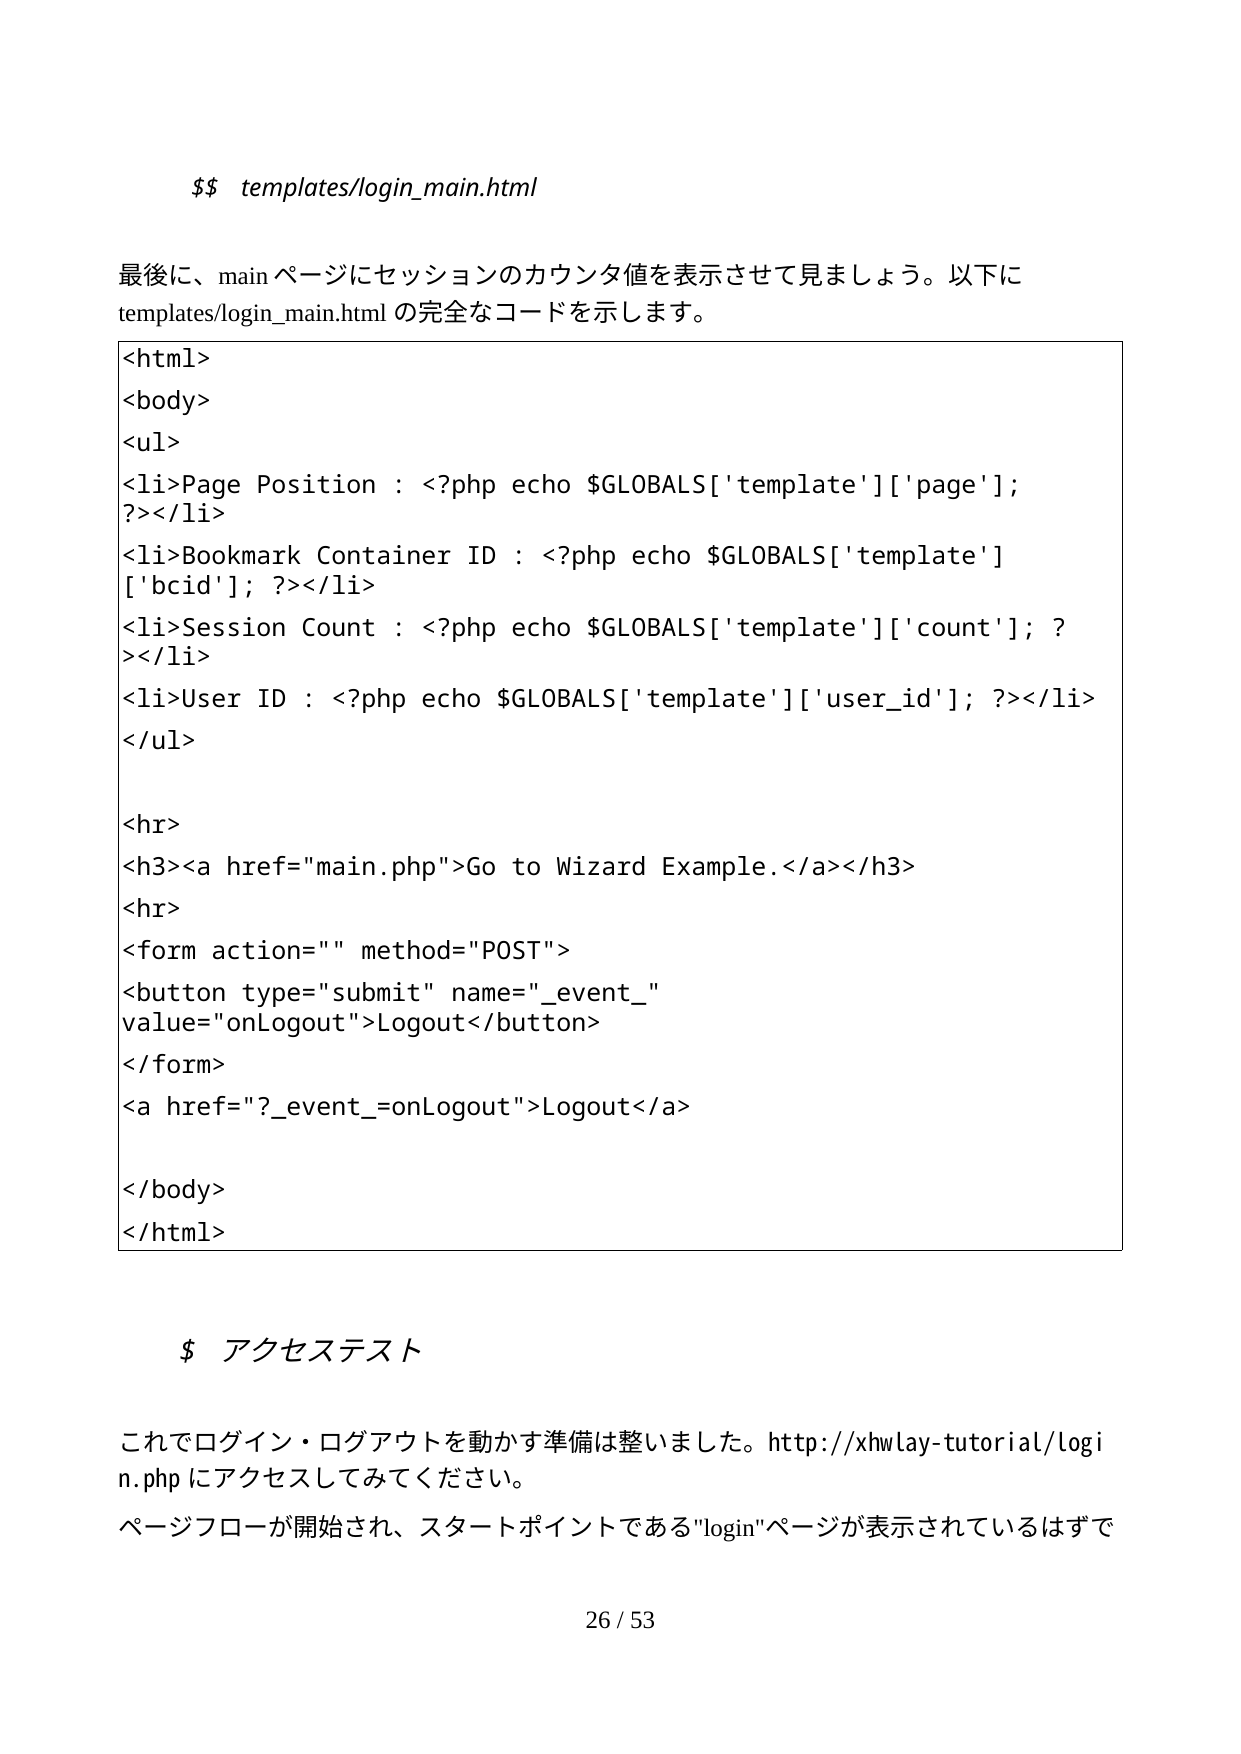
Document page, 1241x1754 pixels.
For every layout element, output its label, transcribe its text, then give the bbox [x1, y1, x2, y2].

text <a href="?_event_=onLogout">Logout</a> [119, 1088, 1122, 1121]
subtitle templates/login_main.html [153, 170, 1122, 204]
text </html> [119, 1214, 1122, 1250]
subtitle アクセステスト [142, 1328, 1122, 1370]
text <hr> [119, 891, 1122, 923]
text <body> [119, 383, 1122, 415]
text <form action="" method="POST"> [119, 933, 1122, 966]
text <hr> [119, 807, 1122, 839]
text <ul> [119, 425, 1122, 457]
text </ul> [119, 723, 1122, 756]
text <li>Page Position : <?php echo $GLOBALS['template']['page']; ?></li> [119, 467, 1122, 529]
text <li>Bookmark Container ID : <?php echo $GLOBALS['template']['bcid']; ?></li> [119, 538, 1122, 600]
text <li>User ID : <?php echo $GLOBALS['template']['user_id']; ?></li> [119, 681, 1122, 714]
text </body> [119, 1172, 1122, 1205]
text </form> [119, 1046, 1122, 1079]
text ページフローが開始され、スタートポイントである"login"ページが表示されているはずで [118, 1508, 1122, 1544]
text <html> [119, 342, 1122, 373]
text <button type="submit" name="_event_" value="onLogout">Logout</button> [119, 975, 1122, 1037]
text 最後に、mainページにセッションのカウンタ値を表示させて見ましょう。以下に templates/login_main.html の完全なコードを示します。 [118, 256, 1122, 328]
text これでログイン・ログアウトを動かす準備は整いました。http://xhwlay-tutorial/login.php にアクセスしてみてください。 [118, 1423, 1122, 1495]
text <h3><a href="main.php">Go to Wizard Example.</a></h3> [119, 849, 1122, 882]
text <li>Session Count : <?php echo $GLOBALS['template']['count']; ?></li> [119, 610, 1122, 672]
